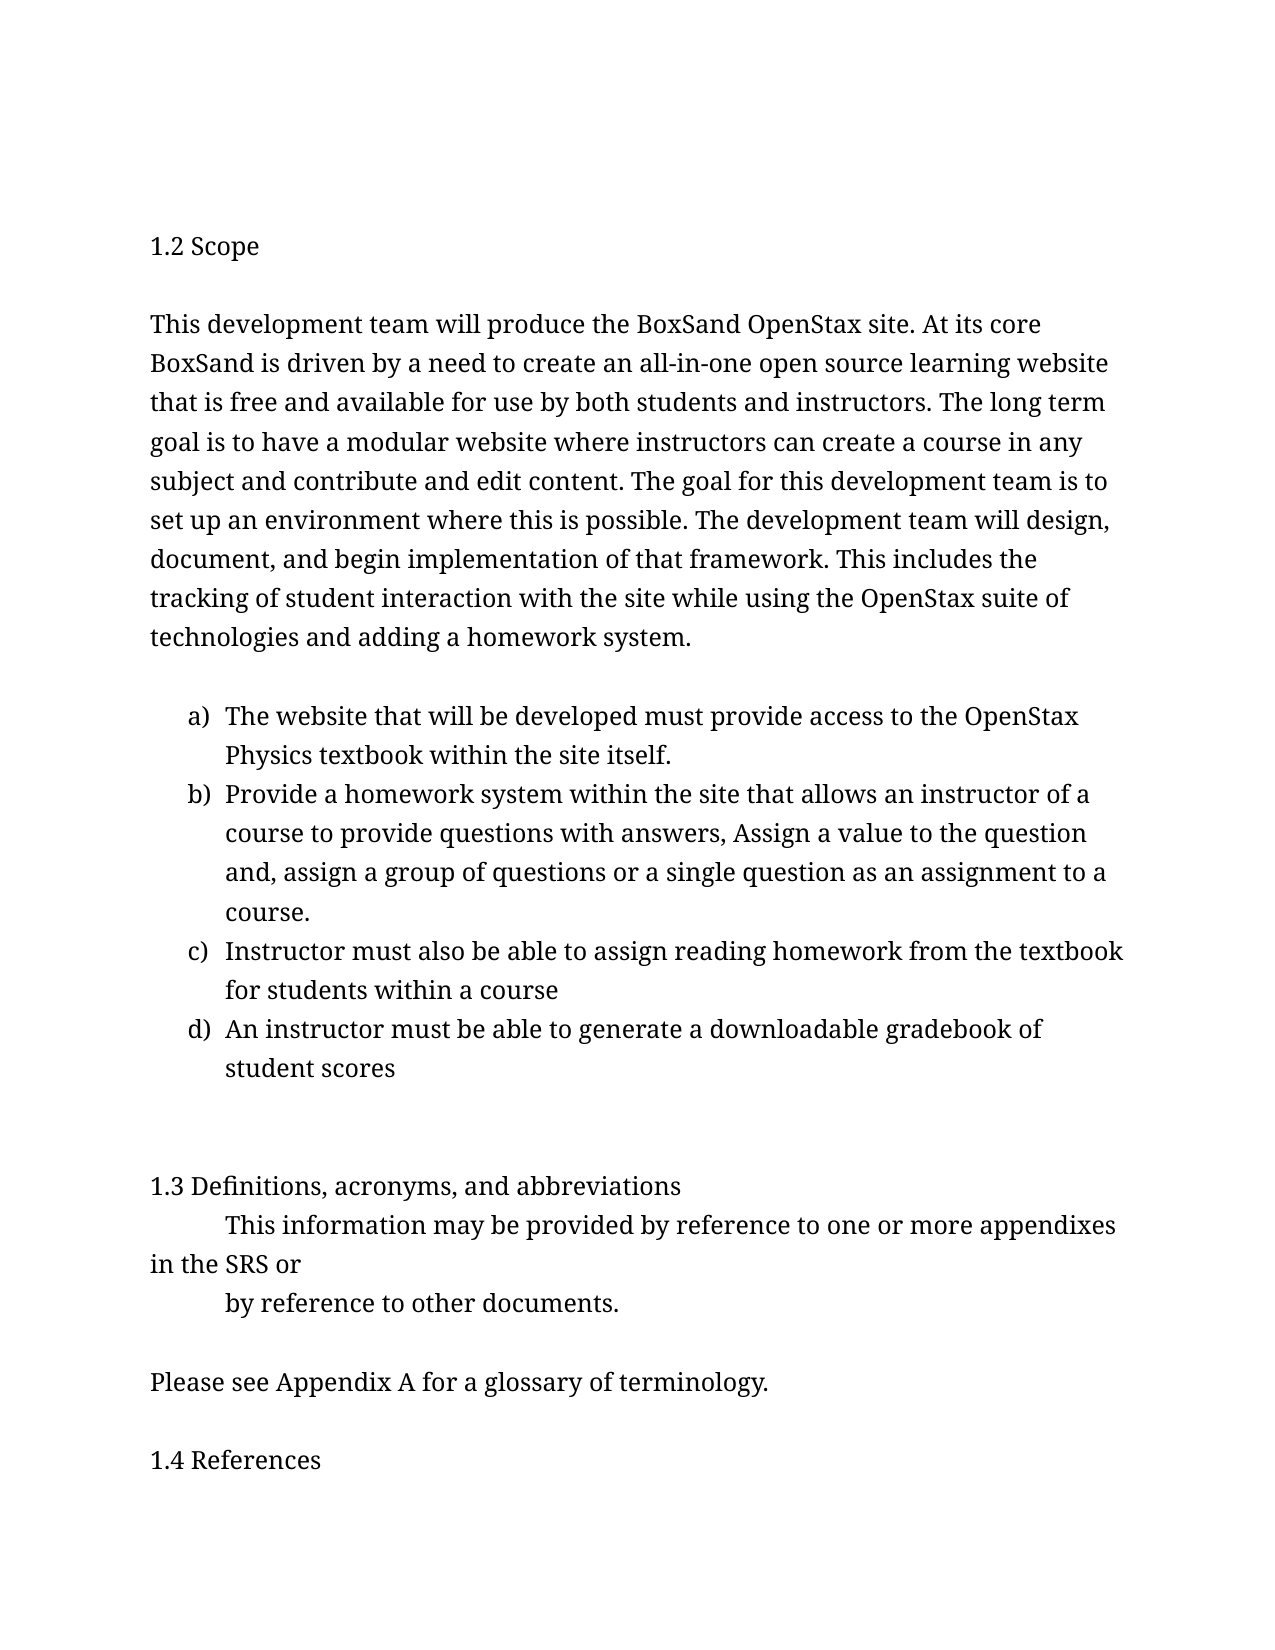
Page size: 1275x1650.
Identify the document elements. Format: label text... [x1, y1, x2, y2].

list Instructor must also be able to assign reading homework from the textbook for students within a course [187, 933, 1125, 1007]
list An instructor must be able to generate a downloadable gradebook of student scores [187, 1012, 1125, 1085]
text 1.3 Definitions, acronyms, and abbreviations [150, 1168, 1125, 1202]
text 1.2 Scope [150, 228, 1125, 262]
list Provide a homework system within the site that allows an instructor of a course to provide questions with answers, Assign a value to the question and, assign a group of questions or a single question as an assignment to a course. [187, 777, 1125, 928]
text Please see Appendix A for a glossary of terminology. [150, 1364, 1125, 1398]
text by reference to other documents. [150, 1286, 1125, 1320]
text 1.4 References [150, 1442, 1125, 1477]
list The website that will be developed must provide access to the OpenStax Physics textbook within the site itself. [187, 698, 1125, 772]
text This development team will produce the BoxSand OpenStax site. At its core BoxSand is driven by a need to create an all-in-one open source learning website that is free and available for use by both students and instructors. The long term goal is to have a modular website where instructors can create a course in any subject and contribute and edit content. The goal for this development team is to set up an environment where this is possible. The development team will design, document, and begin implementation of that framework. This includes the tracking of student interaction with the site while using the OpenStax suite of technologies and adding a homework system. [150, 307, 1125, 654]
text This information may be provided by reference to one or more appendixes in the SRS or [150, 1207, 1125, 1281]
